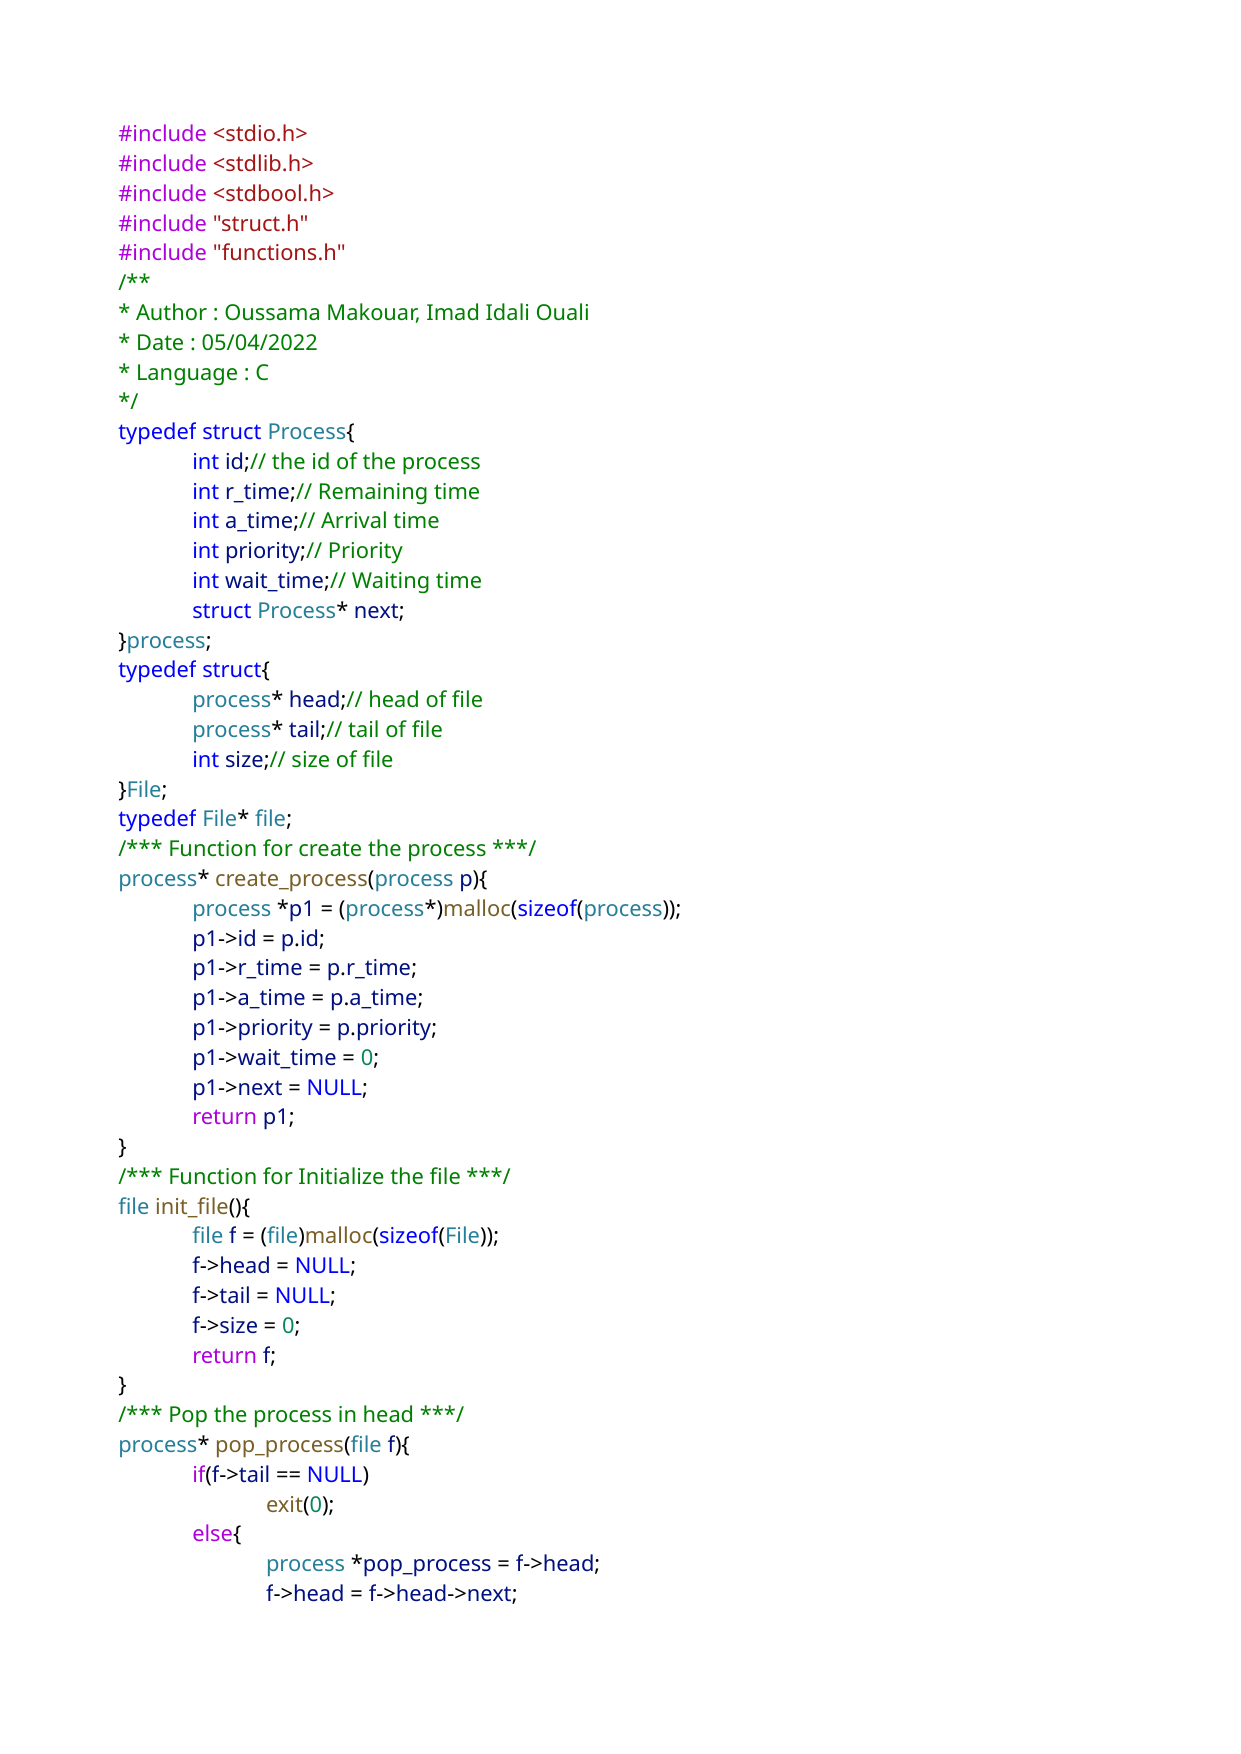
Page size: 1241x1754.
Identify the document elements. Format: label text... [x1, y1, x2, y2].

text return p1; [118, 1101, 1122, 1131]
text int wait_time;// Waiting time [118, 565, 1122, 595]
text process *p1 = (process*)malloc(sizeof(process)); [118, 893, 1122, 922]
text }process; [118, 624, 1122, 654]
text /*** Function for Initialize the file ***/ [118, 1161, 1122, 1191]
text /*** Function for create the process ***/ [118, 833, 1122, 863]
text p1->next = NULL; [118, 1071, 1122, 1101]
text typedef struct Process{ [118, 416, 1122, 446]
text int size;// size of file [118, 744, 1122, 773]
text struct Process* next; [118, 595, 1122, 624]
text if(f->tail == NULL) [118, 1459, 1122, 1488]
text process* tail;// tail of file [118, 714, 1122, 744]
text p1->wait_time = 0; [118, 1042, 1122, 1071]
text #include <stdio.h> [118, 118, 1122, 148]
text f->head = f->head->next; [118, 1578, 1122, 1608]
text * Author : Oussama Makouar, Imad Idali Ouali [118, 297, 1122, 327]
text int id;// the id of the process [118, 446, 1122, 476]
text exit(0); [118, 1488, 1122, 1518]
text #include "struct.h" [118, 207, 1122, 237]
text #include <stdbool.h> [118, 178, 1122, 207]
text file init_file(){ [118, 1191, 1122, 1220]
text int a_time;// Arrival time [118, 505, 1122, 535]
text f->size = 0; [118, 1310, 1122, 1339]
text #include <stdlib.h> [118, 148, 1122, 178]
text */ [118, 386, 1122, 416]
text int priority;// Priority [118, 535, 1122, 565]
text return f; [118, 1339, 1122, 1369]
text process* create_process(process p){ [118, 863, 1122, 893]
text f->tail = NULL; [118, 1280, 1122, 1310]
text else{ [118, 1518, 1122, 1548]
text process *pop_process = f->head; [118, 1548, 1122, 1578]
text file f = (file)malloc(sizeof(File)); [118, 1220, 1122, 1250]
text p1->id = p.id; [118, 922, 1122, 952]
text * Language : C [118, 356, 1122, 386]
text } [118, 1369, 1122, 1399]
text typedef struct{ [118, 654, 1122, 684]
text }File; [118, 773, 1122, 803]
text f->head = NULL; [118, 1250, 1122, 1280]
text /** [118, 267, 1122, 297]
text int r_time;// Remaining time [118, 476, 1122, 505]
text p1->priority = p.priority; [118, 1012, 1122, 1042]
text #include "functions.h" [118, 237, 1122, 267]
text /*** Pop the process in head ***/ [118, 1399, 1122, 1429]
text process* pop_process(file f){ [118, 1429, 1122, 1459]
text p1->r_time = p.r_time; [118, 952, 1122, 982]
text process* head;// head of file [118, 684, 1122, 714]
text * Date : 05/04/2022 [118, 327, 1122, 356]
text } [118, 1131, 1122, 1161]
text typedef File* file; [118, 803, 1122, 833]
text p1->a_time = p.a_time; [118, 982, 1122, 1012]
